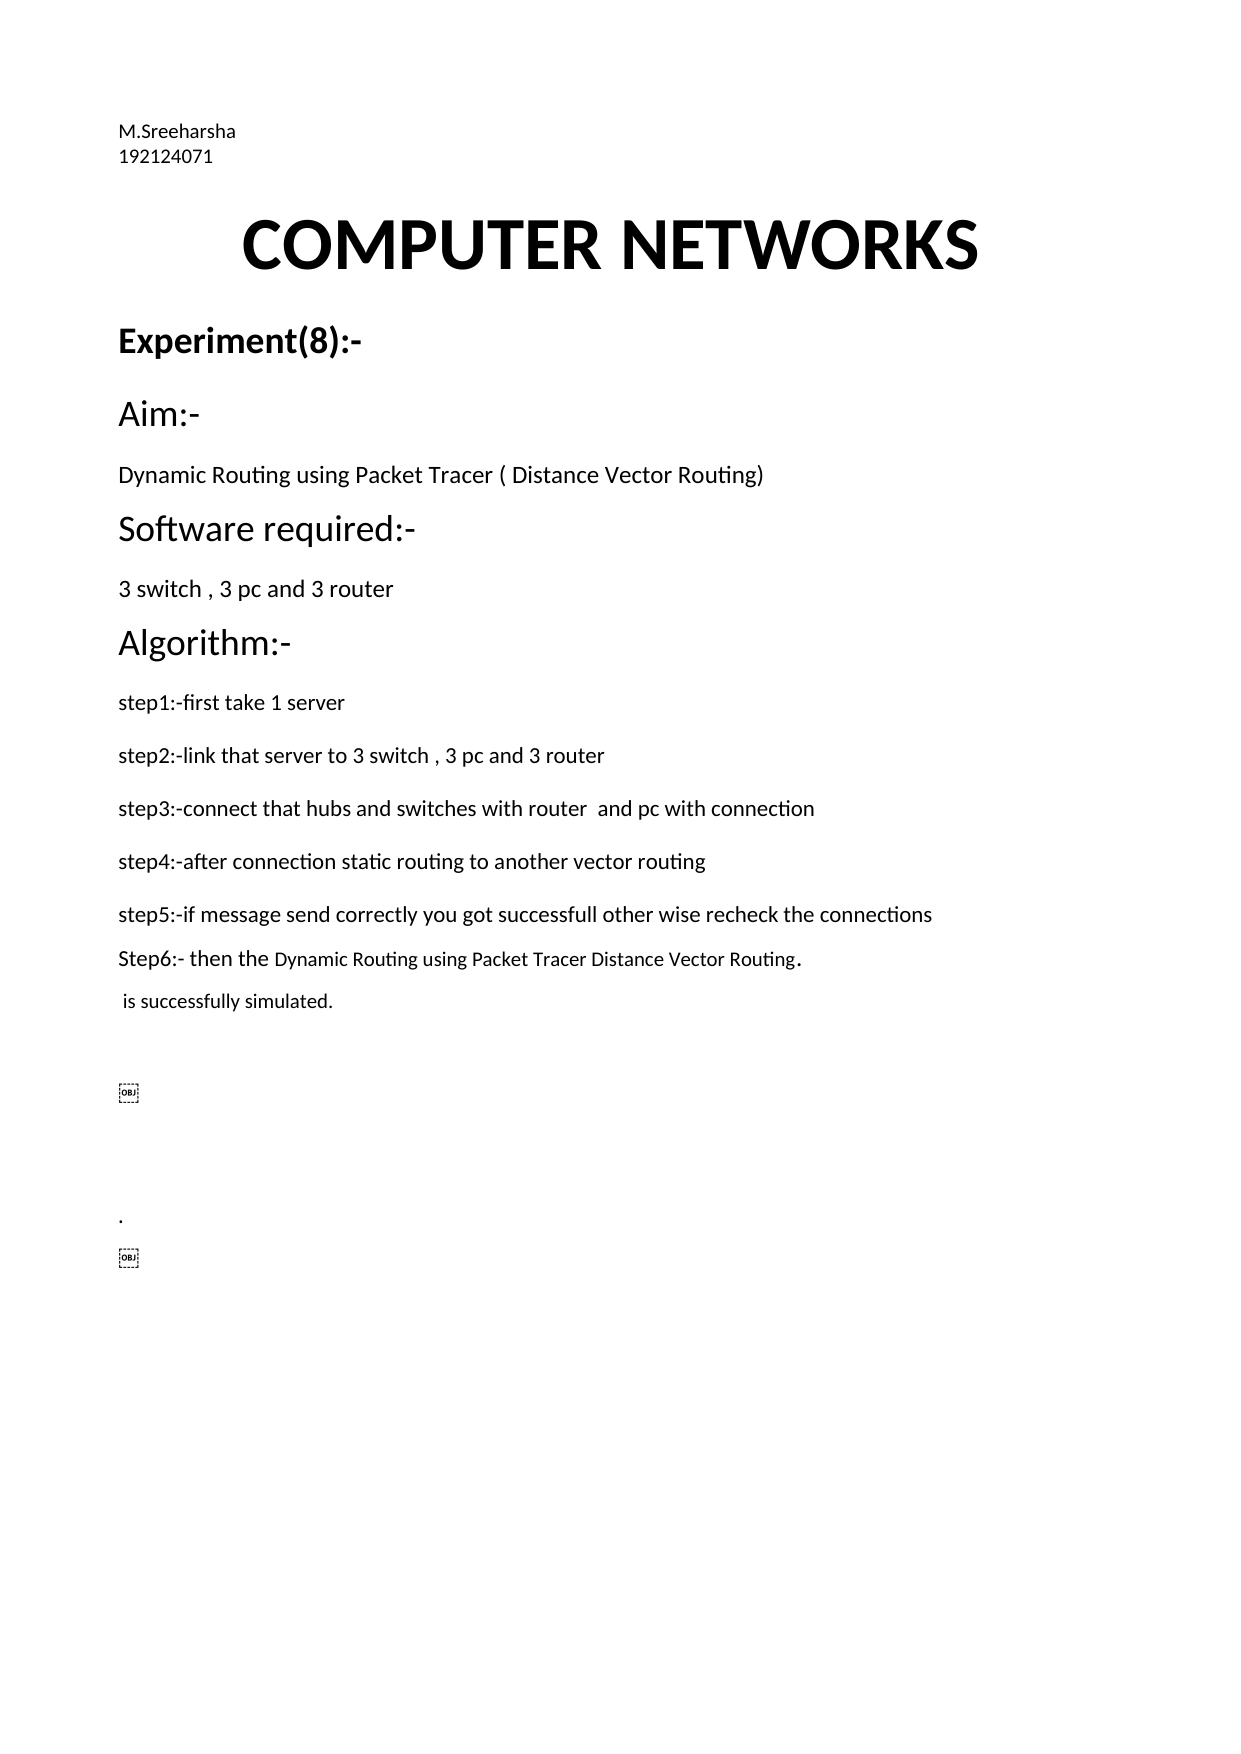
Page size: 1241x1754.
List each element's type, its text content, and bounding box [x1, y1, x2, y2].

text Algorithm:- [118, 619, 1122, 665]
text Aim:- [118, 390, 1122, 436]
text is successfully simulated. [118, 988, 1122, 1013]
text 192124071 [118, 143, 1122, 169]
text Experiment(8):- [118, 317, 1122, 362]
text step2:-link that server to 3 switch , 3 pc and 3 router [118, 741, 1122, 769]
text Step6:- then the Dynamic Routing using Packet Tracer Distance Vector Routing. [118, 942, 1122, 973]
text M.Sreeharsha [118, 118, 1122, 143]
text step4:-after connection static routing to another vector routing [118, 847, 1122, 875]
text 3 switch , 3 pc and 3 router [118, 574, 1122, 604]
text ￼ [118, 1079, 1122, 1105]
text step5:-if message send correctly you got successfull other wise recheck the connections [118, 900, 1122, 928]
text Software required:- [118, 505, 1122, 551]
text step3:-connect that hubs and switches with router and pc with connection [118, 794, 1122, 822]
text step1:-first take 1 server [118, 688, 1122, 716]
text COMPUTER NETWORKS [118, 197, 1122, 288]
text . [118, 1202, 1122, 1230]
text ￼ [118, 1244, 1122, 1269]
text Dynamic Routing using Packet Tracer ( Distance Vector Routing) [118, 459, 1122, 490]
